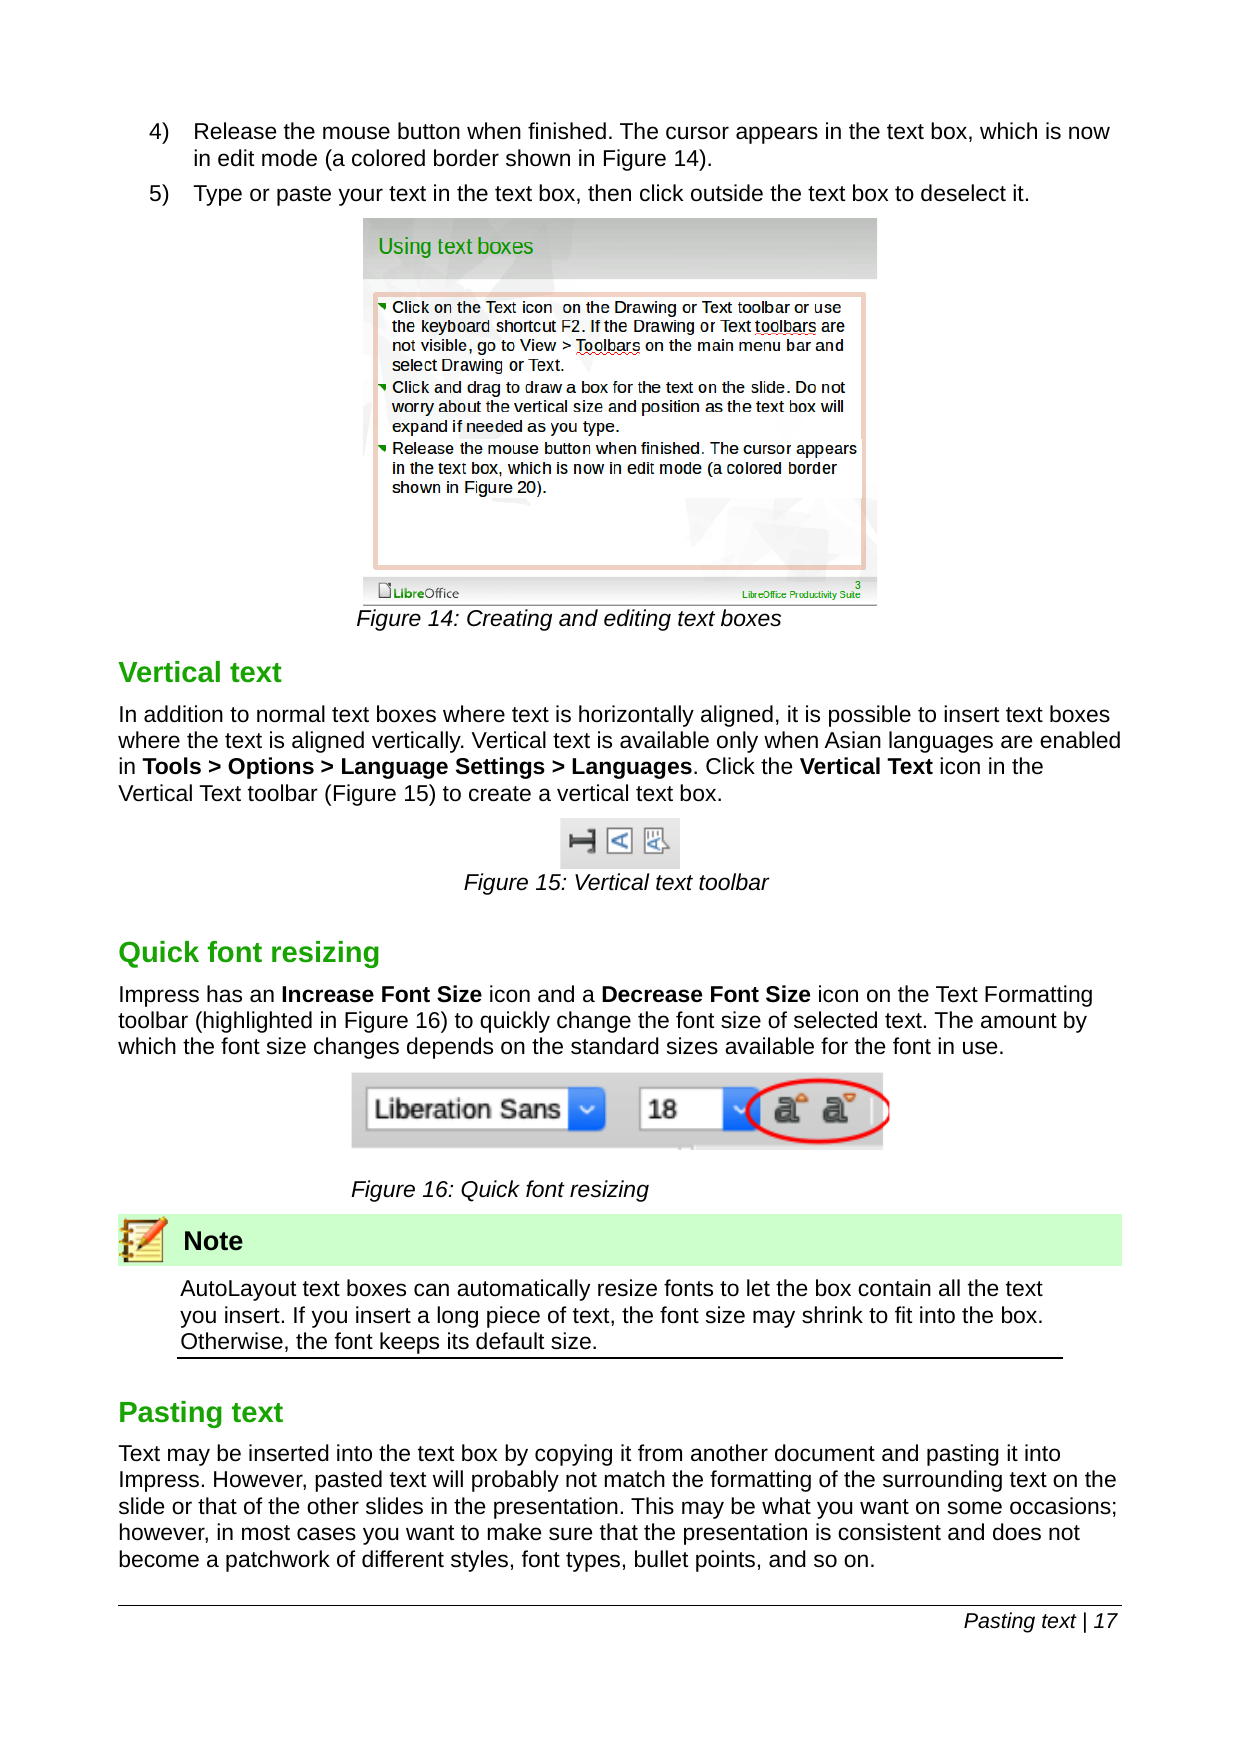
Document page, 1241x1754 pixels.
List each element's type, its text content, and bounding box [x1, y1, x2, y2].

picture [119, 1215, 170, 1266]
list Type or paste your text in the text box, then click outside the text box to deselect it. [169, 180, 1122, 206]
subtitle Vertical text [118, 655, 1122, 689]
picture [560, 818, 680, 869]
list Release the mouse button when finished. The cursor appears in the text box, which is now in edit mode (a colored border shown in Figure 14). [169, 118, 1122, 171]
picture [363, 218, 878, 606]
text Figure 16: Quick font resizing [351, 1150, 889, 1202]
text Text may be inserted into the text box by copying it from another document and pasting it into Impress. However, pasted text will probably not match the formatting of the surrounding text on the slide or that of the other slides in the presentation. This may be what you want on some occasions; however, in most cases you want to make sure that the presentation is consistent and does not become a patchwork of different styles, font types, bullet points, and so on. [118, 1440, 1122, 1572]
picture [350, 1072, 890, 1150]
text Impress has an Increase Font Size icon and a Decrease Font Size icon on the Text Formatting toolbar (highlighted in 16) to quickly change the font size of selected text. The amount by which the font size changes depends on the standard sizes available for the font in use. [118, 981, 1122, 1059]
subtitle Pasting text [118, 1395, 1122, 1428]
text Figure 14: Creating and editing text boxes [356, 218, 884, 632]
text Figure 15: Vertical text toolbar [464, 818, 777, 895]
text In addition to normal text boxes where text is horizontally aligned, it is possible to insert text boxes where the text is aligned vertically. Vertical text is available only when Asian languages are enabled in Tools > Options > Language Settings > Languages. Click the Vertical Text icon in the Vertical Text toolbar (15) to create a vertical text box. [118, 701, 1122, 806]
subtitle Note [118, 1214, 1122, 1266]
text AutoLayout text boxes can automatically resize fonts to let the box contain all the text you insert. If you insert a long piece of text, the font size may shrink to fit into the box. Otherwise, the font keeps its default size. [177, 1272, 1063, 1357]
subtitle Quick font resizing [118, 935, 1122, 969]
